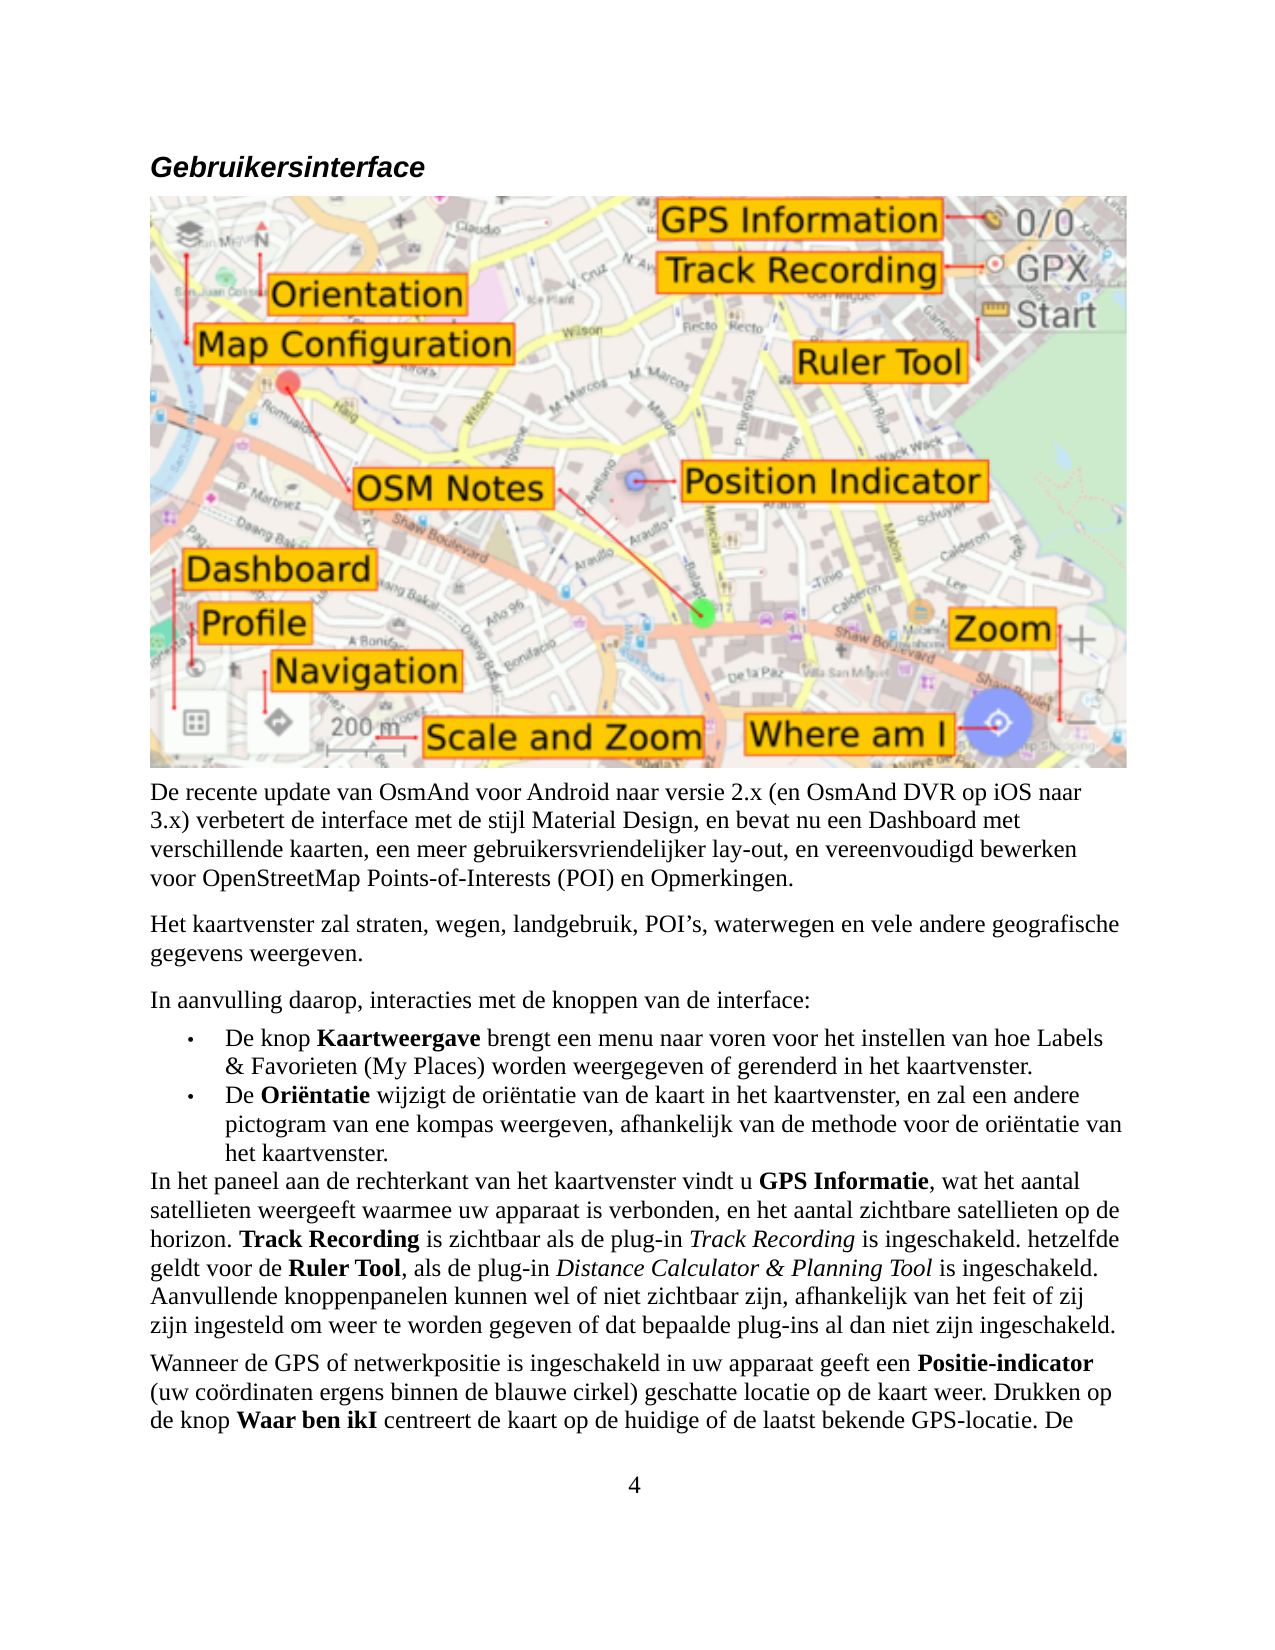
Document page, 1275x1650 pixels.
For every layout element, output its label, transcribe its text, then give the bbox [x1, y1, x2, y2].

list De Oriëntatie wijzigt de oriëntatie van de kaart in het kaartvenster, en zal een andere pictogram van ene kompas weergeven, afhankelijk van de methode voor de oriëntatie van het kaartvenster. [187, 1080, 1125, 1166]
list De knop Kaartweergave brengt een menu naar voren voor het instellen van hoe Labels & Favorieten (My Places) worden weergegeven of gerenderd in het kaartvenster. [187, 1023, 1125, 1080]
text Wanneer de GPS of netwerkpositie is ingeschakeld in uw apparaat geeft een Positie-indicator (uw coördinaten ergens binnen de blauwe cirkel) geschatte locatie op de kaart weer. Drukken op de knop Waar ben ikI centreert de kaart op de huidige of de laatst bekende GPS-locatie. De [150, 1348, 1125, 1434]
text In het paneel aan de rechterkant van het kaartvenster vindt u GPS Informatie, wat het aantal satellieten weergeeft waarmee uw apparaat is verbonden, en het aantal zichtbare satellieten op de horizon. Track Recording is zichtbaar als de plug-in Track Recording is ingeschakeld. hetzelfde geldt voor de Ruler Tool, als de plug-in Distance Calculator & Planning Tool is ingeschakeld. Aanvullende knoppenpanelen kunnen wel of niet zichtbaar zijn, afhankelijk van het feit of zij zijn ingesteld om weer te worden gegeven of dat bepaalde plug-ins al dan niet zijn ingeschakeld. [150, 1166, 1125, 1339]
subtitle Gebruikersinterface [150, 150, 1125, 183]
text In aanvulling daarop, interacties met de knoppen van de interface: [150, 985, 1125, 1014]
text Het kaartvenster zal straten, wegen, landgebruik, POI’s, waterwegen en vele andere geografische gegevens weergeven. [150, 909, 1125, 967]
text De recente update van OsmAnd voor Android naar versie 2.x (en OsmAnd DVR op iOS naar 3.x) verbetert de interface met de stijl Material Design, en bevat nu een Dashboard met verschillende kaarten, een meer gebruikersvriendelijker lay-out, en vereenvoudigd bewerken voor OpenStreetMap Points-of-Interests (POI) en Opmerkingen. [150, 777, 1125, 892]
picture [150, 196, 1127, 768]
